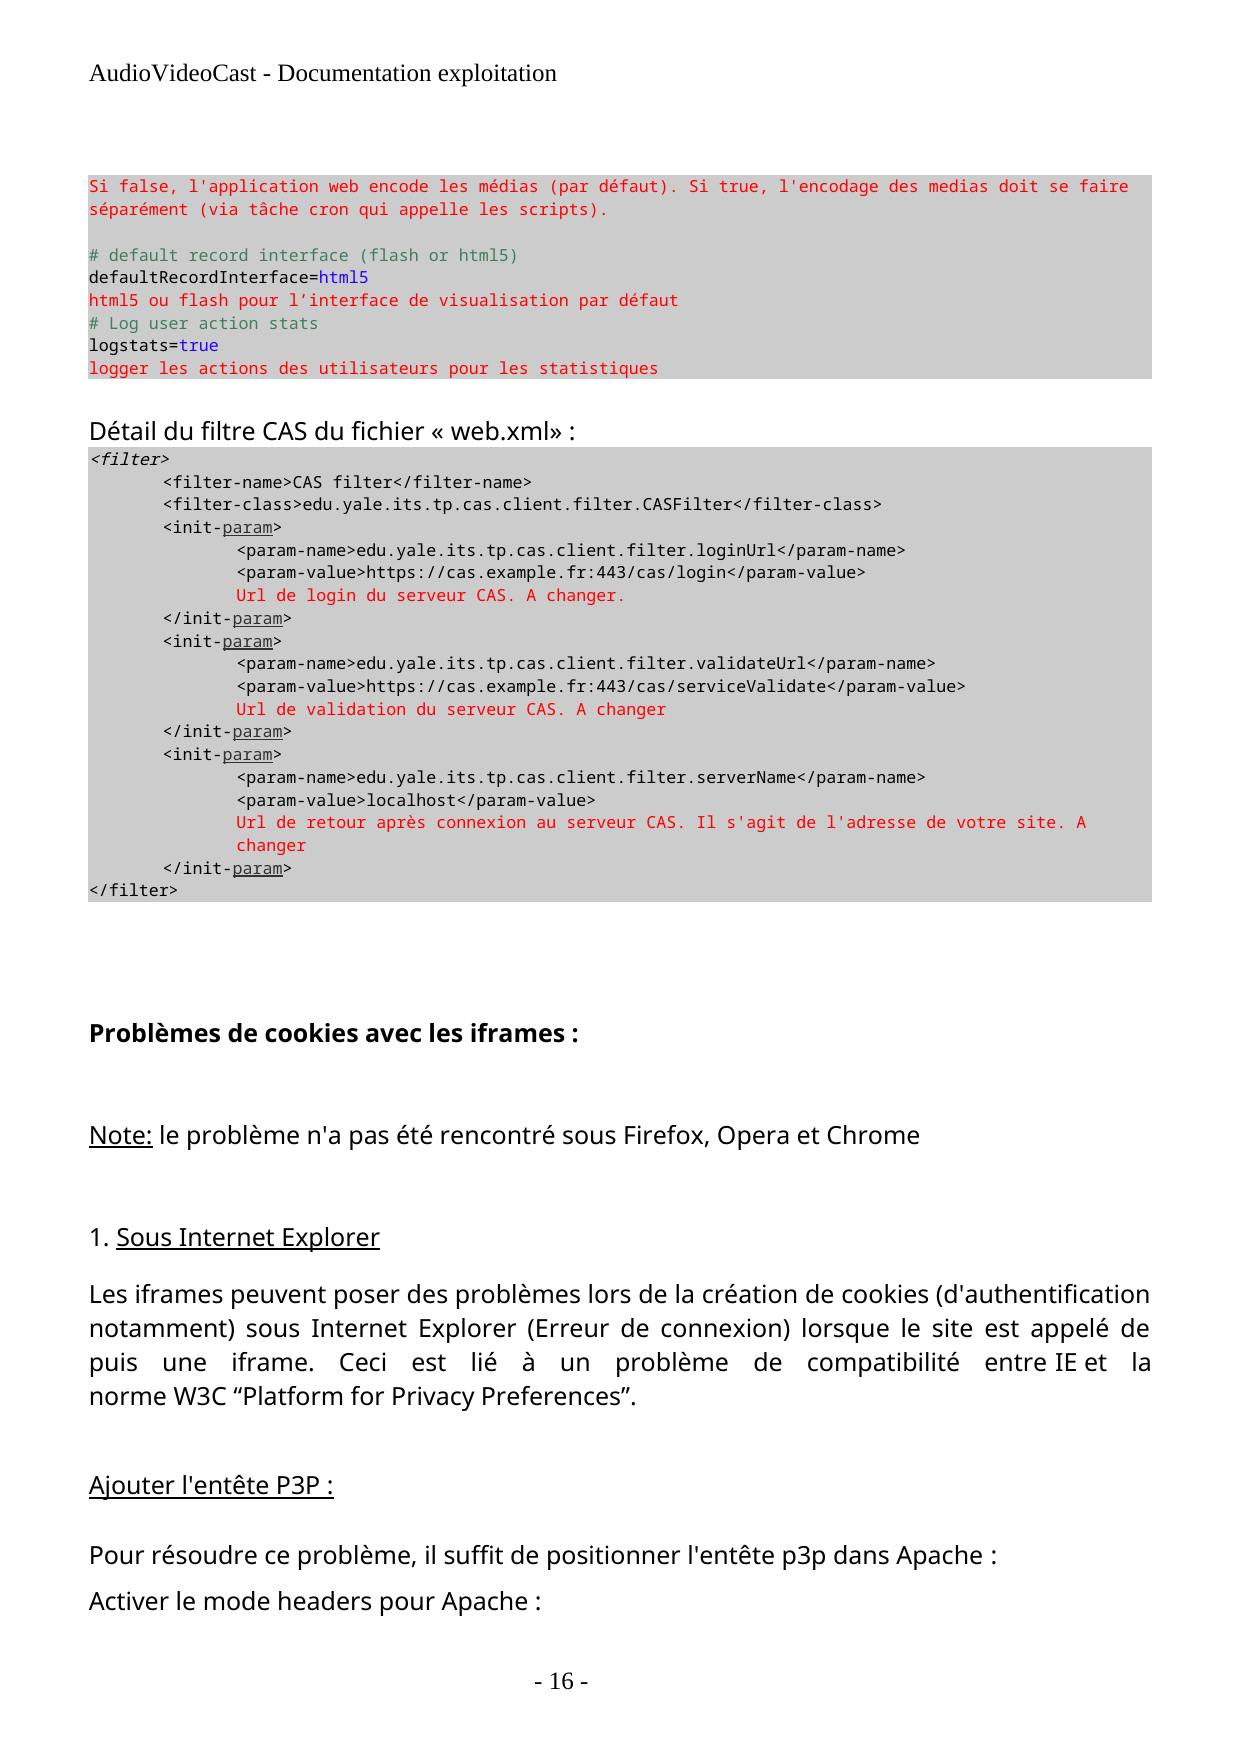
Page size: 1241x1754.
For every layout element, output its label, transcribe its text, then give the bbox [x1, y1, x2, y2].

text <param-value>https://cas.example.fr:443/cas/login</param-value> [88, 561, 1152, 584]
text <param-name>edu.yale.its.tp.cas.client.filter.validateUrl</param-name> [88, 652, 1152, 674]
text Note: le problème n'a pas été rencontré sous Firefox, Opera et Chrome [88, 1117, 1152, 1151]
text <filter-class>edu.yale.its.tp.cas.client.filter.CASFilter</filter-class> [88, 493, 1152, 516]
text <filter> [88, 447, 1152, 470]
text </init-param> [88, 720, 1152, 743]
text <param-value>https://cas.example.fr:443/cas/serviceValidate</param-value> [88, 674, 1152, 697]
text Url de retour après connexion au serveur CAS. Il s'agit de l'adresse de votre site. A changer [88, 811, 1152, 856]
text <filter-name>CAS filter</filter-name> [88, 470, 1152, 493]
text </init-param> [88, 606, 1152, 629]
text Url de login du serveur CAS. A changer. [88, 584, 1152, 606]
text 1. Sous Internet Explorer [88, 1219, 1152, 1254]
text </init-param> [88, 856, 1152, 879]
text html5 ou flash pour l’interface de visualisation par défaut [88, 288, 1152, 311]
text Problèmes de cookies avec les iframes : [88, 1015, 1152, 1049]
text <param-name>edu.yale.its.tp.cas.client.filter.loginUrl</param-name> [88, 538, 1152, 561]
text <init-param> [88, 629, 1152, 652]
text </filter> [88, 879, 1152, 902]
text defaultRecordInterface=html5 [88, 266, 1152, 288]
text Pour résoudre ce problème, il suffit de positionner l'entête p3p dans Apache : [88, 1537, 1152, 1571]
text <param-name>edu.yale.its.tp.cas.client.filter.serverName</param-name> [88, 765, 1152, 788]
text Les iframes peuvent poser des problèmes lors de la création de cookies (d'authentification notamment) sous Internet Explorer (Erreur de connexion) lorsque le site est appelé de puis une iframe. Ceci est lié à un problème de compatibilité entre IE et la norme W3C “Platform for Privacy Preferences”. [88, 1276, 1152, 1413]
text Url de validation du serveur CAS. A changer [88, 697, 1152, 720]
text Détail du filtre CAS du fichier « web.xml» : [88, 413, 1152, 447]
text <param-value>localhost</param-value> [88, 788, 1152, 811]
text Si false, l'application web encode les médias (par défaut). Si true, l'encodage des medias doit se faire séparément (via tâche cron qui appelle les scripts). [88, 175, 1152, 220]
text <init-param> [88, 516, 1152, 538]
text Ajouter l'entête P3P : [88, 1468, 1152, 1502]
text Activer le mode headers pour Apache : [88, 1584, 1152, 1618]
text logstats=true [88, 334, 1152, 357]
text <init-param> [88, 743, 1152, 765]
text # default record interface (flash or html5) [88, 243, 1152, 266]
text logger les actions des utilisateurs pour les statistiques [88, 357, 1152, 379]
text # Log user action stats [88, 311, 1152, 334]
